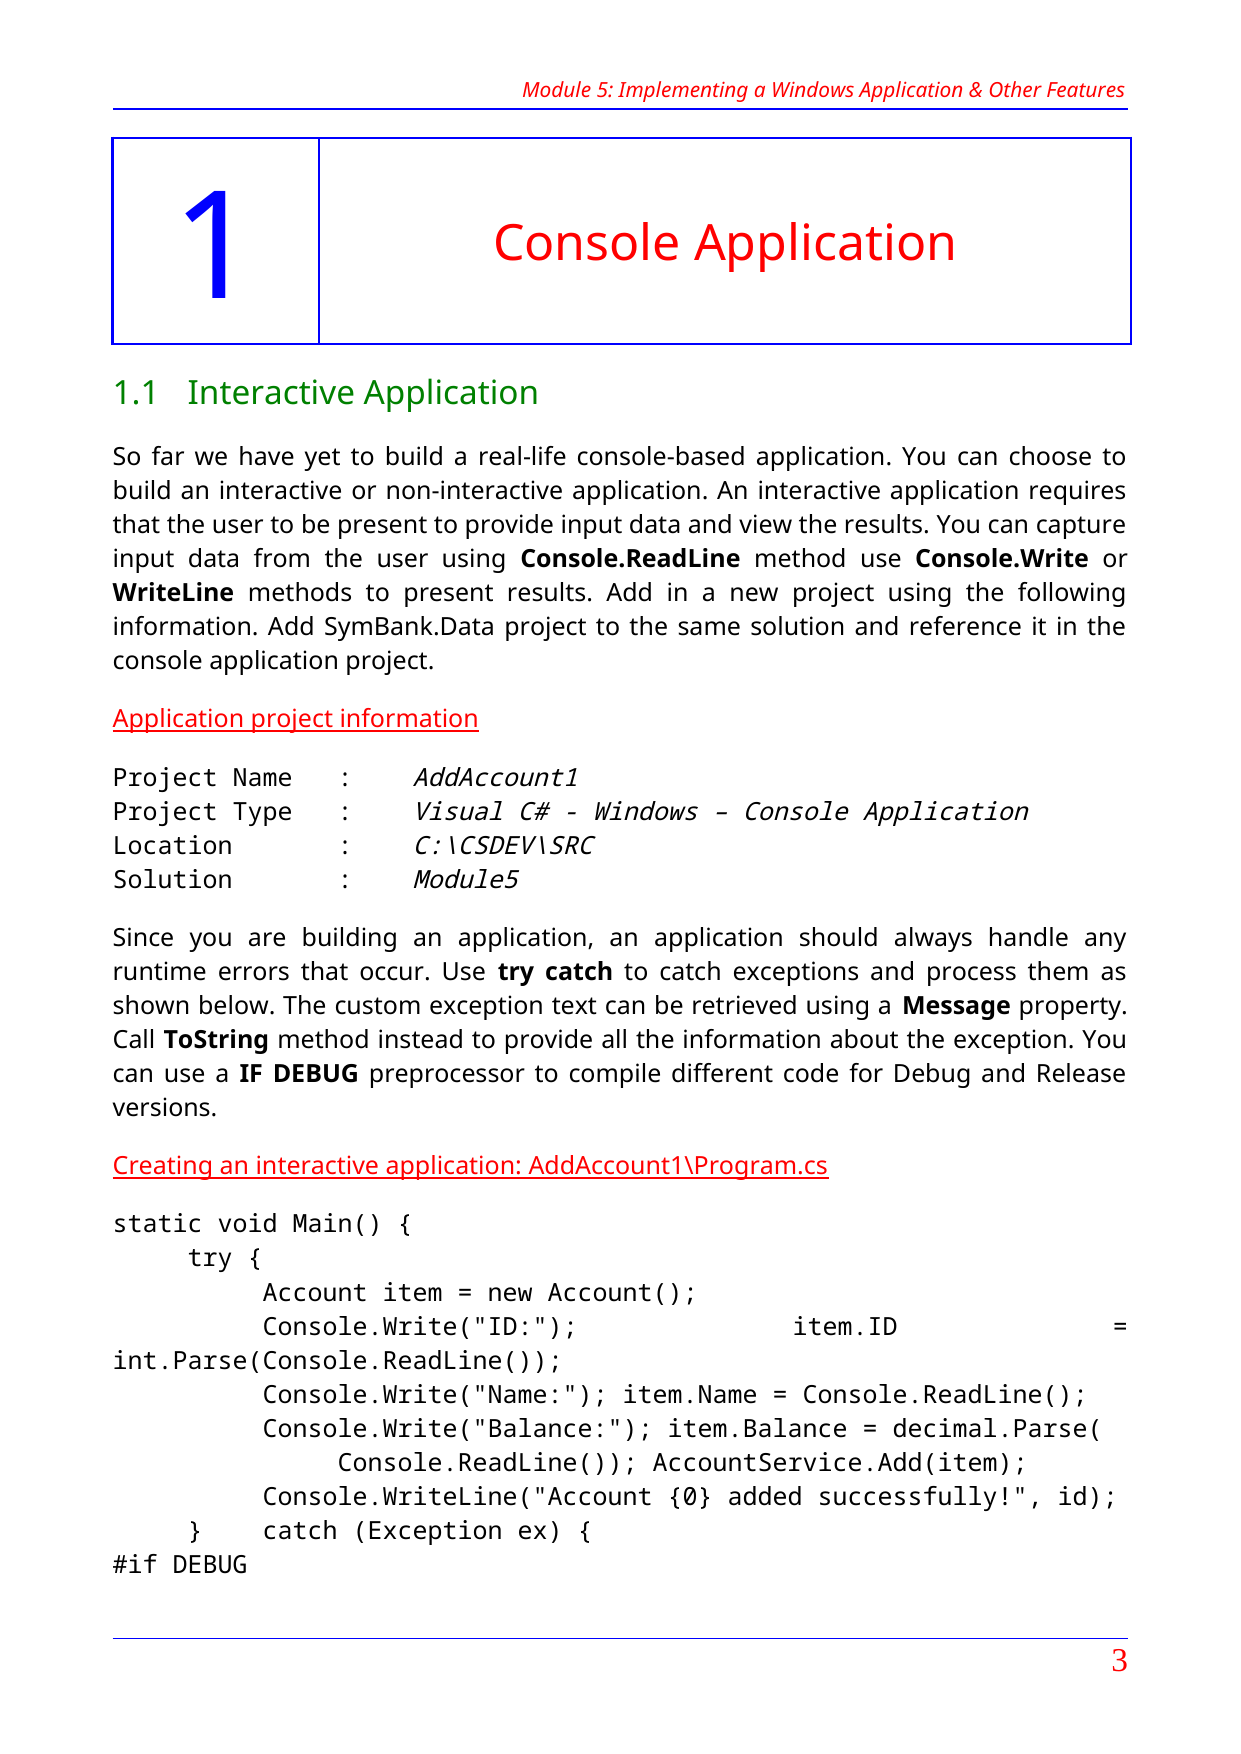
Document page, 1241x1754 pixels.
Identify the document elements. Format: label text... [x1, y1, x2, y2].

text Console.Write("ID:"); item.ID = int.Parse(Console.ReadLine()); [112, 1308, 1128, 1376]
text Project Name : AddAccount1 [112, 759, 1128, 793]
text Console.ReadLine()); AccountService.Add(item); [112, 1444, 1128, 1478]
text Since you are building an application, an application should always handle any runtime errors that occur. Use try catch to catch exceptions and process them as shown below. The custom exception text can be retrieved using a Message property. Call ToString method instead to provide all the information about the exception. You can use a IF DEBUG preprocessor to compile different code for Debug and Release versions. [112, 919, 1128, 1124]
text Creating an interactive application: AddAccount1\Program.cs [112, 1148, 1128, 1182]
text Console.WriteLine("Account {0} added successfully!", id); [112, 1478, 1128, 1513]
table_header 1 [114, 139, 318, 343]
text Solution : Module5 [112, 861, 1128, 895]
text try { [112, 1240, 1128, 1274]
text static void Main() { [112, 1206, 1128, 1240]
text Console.Write("Name:"); item.Name = Console.ReadLine(); [112, 1376, 1128, 1410]
text So far we have yet to build a real-life console-based application. You can choose to build an interactive or non-interactive application. An interactive application requires that the user to be present to provide input data and view the results. You can capture input data from the user using Console.ReadLine method use Console.Write or WriteLine methods to present results. Add in a new project using the following information. Add SymBank.Data project to the same solution and reference it in the console application project. [112, 438, 1128, 677]
text Console.Write("Balance:"); item.Balance = decimal.Parse( [112, 1410, 1128, 1444]
text Account item = new Account(); [112, 1274, 1128, 1308]
text Application project information [112, 701, 1128, 735]
text 1.1 Interactive Application [112, 369, 1128, 414]
text Location : C:\CSDEV\SRC [112, 827, 1128, 861]
text Project Type : Visual C# - Windows – Console Application [112, 793, 1128, 827]
table_header Console Application [320, 139, 1130, 343]
text #if DEBUG [112, 1547, 1128, 1581]
text } catch (Exception ex) { [112, 1513, 1128, 1547]
